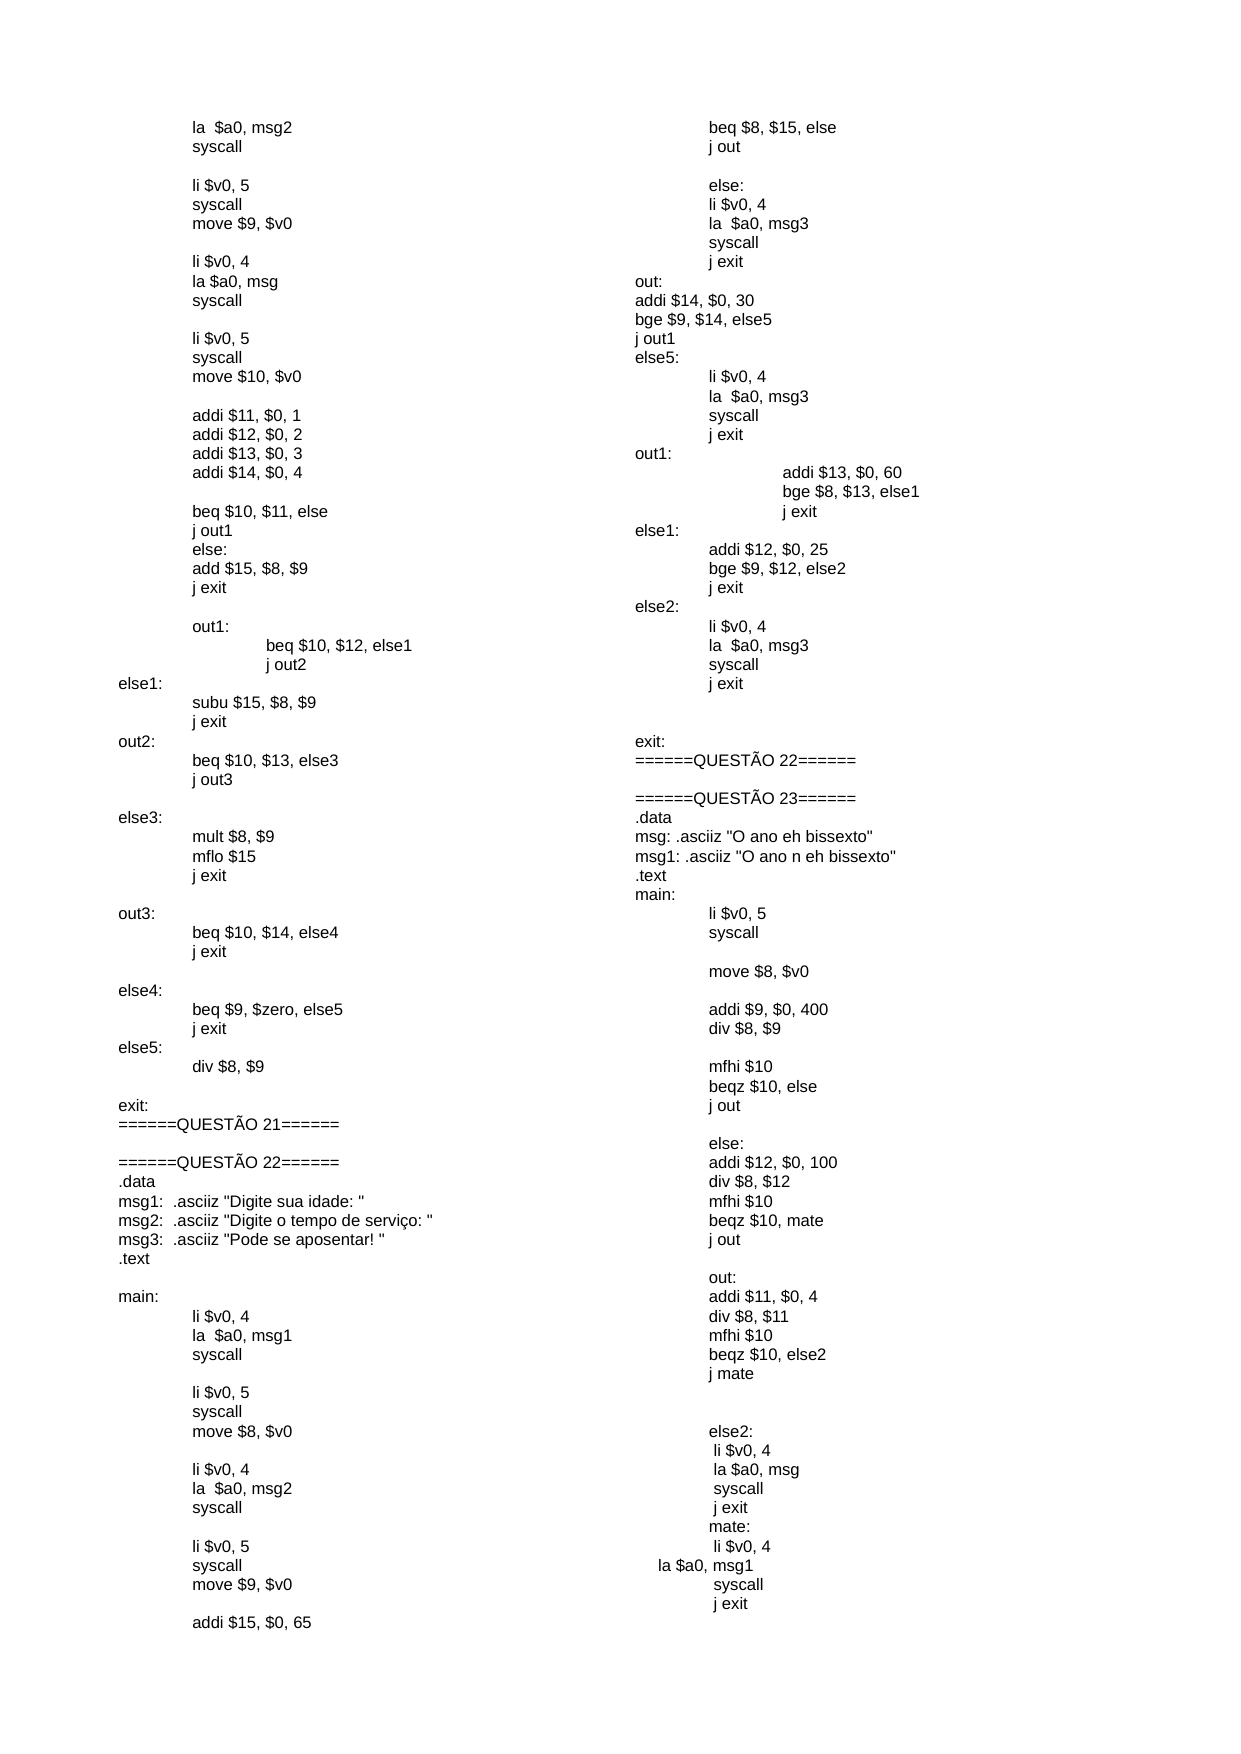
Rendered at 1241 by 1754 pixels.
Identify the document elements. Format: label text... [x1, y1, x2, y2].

text .data [635, 808, 1122, 827]
text syscall [118, 291, 605, 310]
text syscall [635, 655, 1122, 674]
text msg1: .asciiz "O ano n eh bissexto" [635, 846, 1122, 866]
text syscall [635, 1479, 1122, 1498]
text j exit [635, 252, 1122, 271]
text msg2: .asciiz "Digite o tempo de serviço: " [118, 1211, 605, 1230]
text mfhi $10 [635, 1191, 1122, 1211]
text addi $13, $0, 3 [118, 444, 605, 463]
text addi $13, $0, 60 [635, 463, 1122, 482]
text la $a0, msg [118, 271, 605, 291]
text li $v0, 4 [635, 1536, 1122, 1556]
text j exit [118, 712, 605, 731]
text beq $10, $11, else [118, 501, 605, 521]
text j out1 [118, 521, 605, 540]
text mate: [635, 1517, 1122, 1536]
text move $8, $v0 [118, 1421, 605, 1441]
text li $v0, 5 [118, 1536, 605, 1556]
text beq $9, $zero, else5 [118, 1000, 605, 1019]
text li $v0, 4 [635, 616, 1122, 636]
text la $a0, msg1 [118, 1326, 605, 1345]
text la $a0, msg2 [118, 1479, 605, 1498]
text main: [635, 885, 1122, 904]
text la $a0, msg3 [635, 214, 1122, 233]
text li $v0, 4 [635, 195, 1122, 214]
text syscall [118, 1556, 605, 1575]
text else2: [635, 597, 1122, 616]
text exit: [118, 1096, 605, 1115]
text .text [635, 866, 1122, 885]
text syscall [118, 1345, 605, 1364]
text addi $14, $0, 4 [118, 463, 605, 482]
text j exit [635, 501, 1122, 521]
text out: [635, 1268, 1122, 1287]
text j exit [635, 674, 1122, 693]
text out1: [118, 616, 605, 636]
text j mate [635, 1364, 1122, 1383]
text j out [635, 1230, 1122, 1249]
text mfhi $10 [635, 1057, 1122, 1076]
text j exit [118, 942, 605, 961]
text addi $14, $0, 30 [635, 291, 1122, 310]
text subu $15, $8, $9 [118, 693, 605, 712]
text syscall [635, 1575, 1122, 1594]
text div $8, $9 [118, 1057, 605, 1076]
text syscall [118, 195, 605, 214]
text addi $12, $0, 2 [118, 425, 605, 444]
text beqz $10, else [635, 1076, 1122, 1096]
text li $v0, 4 [118, 1306, 605, 1326]
text beqz $10, else2 [635, 1345, 1122, 1364]
text bge $9, $14, else5 [635, 310, 1122, 329]
text j out [635, 137, 1122, 156]
text msg3: .asciiz "Pode se aposentar! " [118, 1230, 605, 1249]
text mflo $15 [118, 846, 605, 866]
text out1: [635, 444, 1122, 463]
text j out1 [635, 329, 1122, 348]
text syscall [635, 233, 1122, 252]
text j exit [118, 1019, 605, 1038]
text else: [635, 176, 1122, 195]
text move $9, $v0 [118, 1575, 605, 1594]
text div $8, $11 [635, 1306, 1122, 1326]
text syscall [635, 406, 1122, 425]
text li $v0, 4 [635, 1441, 1122, 1460]
text else3: [118, 808, 605, 827]
text .data [118, 1172, 605, 1191]
text else5: [118, 1038, 605, 1057]
text addi $15, $0, 65 [118, 1613, 605, 1632]
text li $v0, 4 [118, 1460, 605, 1479]
text addi $12, $0, 100 [635, 1153, 1122, 1172]
text la $a0, msg1 [635, 1556, 1122, 1575]
text move $8, $v0 [635, 961, 1122, 981]
text addi $12, $0, 25 [635, 540, 1122, 559]
text la $a0, msg2 [118, 118, 605, 137]
text li $v0, 5 [635, 904, 1122, 923]
text li $v0, 4 [635, 367, 1122, 386]
text mfhi $10 [635, 1326, 1122, 1345]
text syscall [118, 137, 605, 156]
text addi $9, $0, 400 [635, 1000, 1122, 1019]
text j exit [635, 578, 1122, 597]
text j out2 [118, 655, 605, 674]
text div $8, $12 [635, 1172, 1122, 1191]
text j exit [635, 1594, 1122, 1613]
text beq $10, $13, else3 [118, 751, 605, 770]
text else5: [635, 348, 1122, 367]
text ======QUESTÃO 22====== [118, 1153, 605, 1172]
text j exit [118, 866, 605, 885]
text mult $8, $9 [118, 827, 605, 846]
text else2: [635, 1421, 1122, 1441]
text li $v0, 5 [118, 176, 605, 195]
text li $v0, 4 [118, 252, 605, 271]
text out: [635, 271, 1122, 291]
text la $a0, msg3 [635, 386, 1122, 406]
text ======QUESTÃO 21====== [118, 1115, 605, 1134]
text else4: [118, 981, 605, 1000]
text beq $8, $15, else [635, 118, 1122, 137]
text exit: [635, 731, 1122, 751]
text j out3 [118, 770, 605, 789]
text syscall [118, 1498, 605, 1517]
text msg: .asciiz "O ano eh bissexto" [635, 827, 1122, 846]
text else1: [118, 674, 605, 693]
text j exit [118, 578, 605, 597]
text else: [635, 1134, 1122, 1153]
text else1: [635, 521, 1122, 540]
text else: [118, 540, 605, 559]
text out3: [118, 904, 605, 923]
text add $15, $8, $9 [118, 559, 605, 578]
text li $v0, 5 [118, 1383, 605, 1402]
text syscall [118, 1402, 605, 1421]
text addi $11, $0, 1 [118, 406, 605, 425]
text bge $9, $12, else2 [635, 559, 1122, 578]
text ======QUESTÃO 23====== [635, 789, 1122, 808]
text j exit [635, 425, 1122, 444]
text div $8, $9 [635, 1019, 1122, 1038]
text move $10, $v0 [118, 367, 605, 386]
text addi $11, $0, 4 [635, 1287, 1122, 1306]
text beqz $10, mate [635, 1211, 1122, 1230]
text la $a0, msg3 [635, 636, 1122, 655]
text beq $10, $14, else4 [118, 923, 605, 942]
text main: [118, 1287, 605, 1306]
text li $v0, 5 [118, 329, 605, 348]
text syscall [118, 348, 605, 367]
text j exit [635, 1498, 1122, 1517]
text bge $8, $13, else1 [635, 482, 1122, 501]
text la $a0, msg [635, 1460, 1122, 1479]
text move $9, $v0 [118, 214, 605, 233]
text msg1: .asciiz "Digite sua idade: " [118, 1191, 605, 1211]
text syscall [635, 923, 1122, 942]
text out2: [118, 731, 605, 751]
text ======QUESTÃO 22====== [635, 751, 1122, 770]
text beq $10, $12, else1 [118, 636, 605, 655]
text j out [635, 1096, 1122, 1115]
text .text [118, 1249, 605, 1268]
